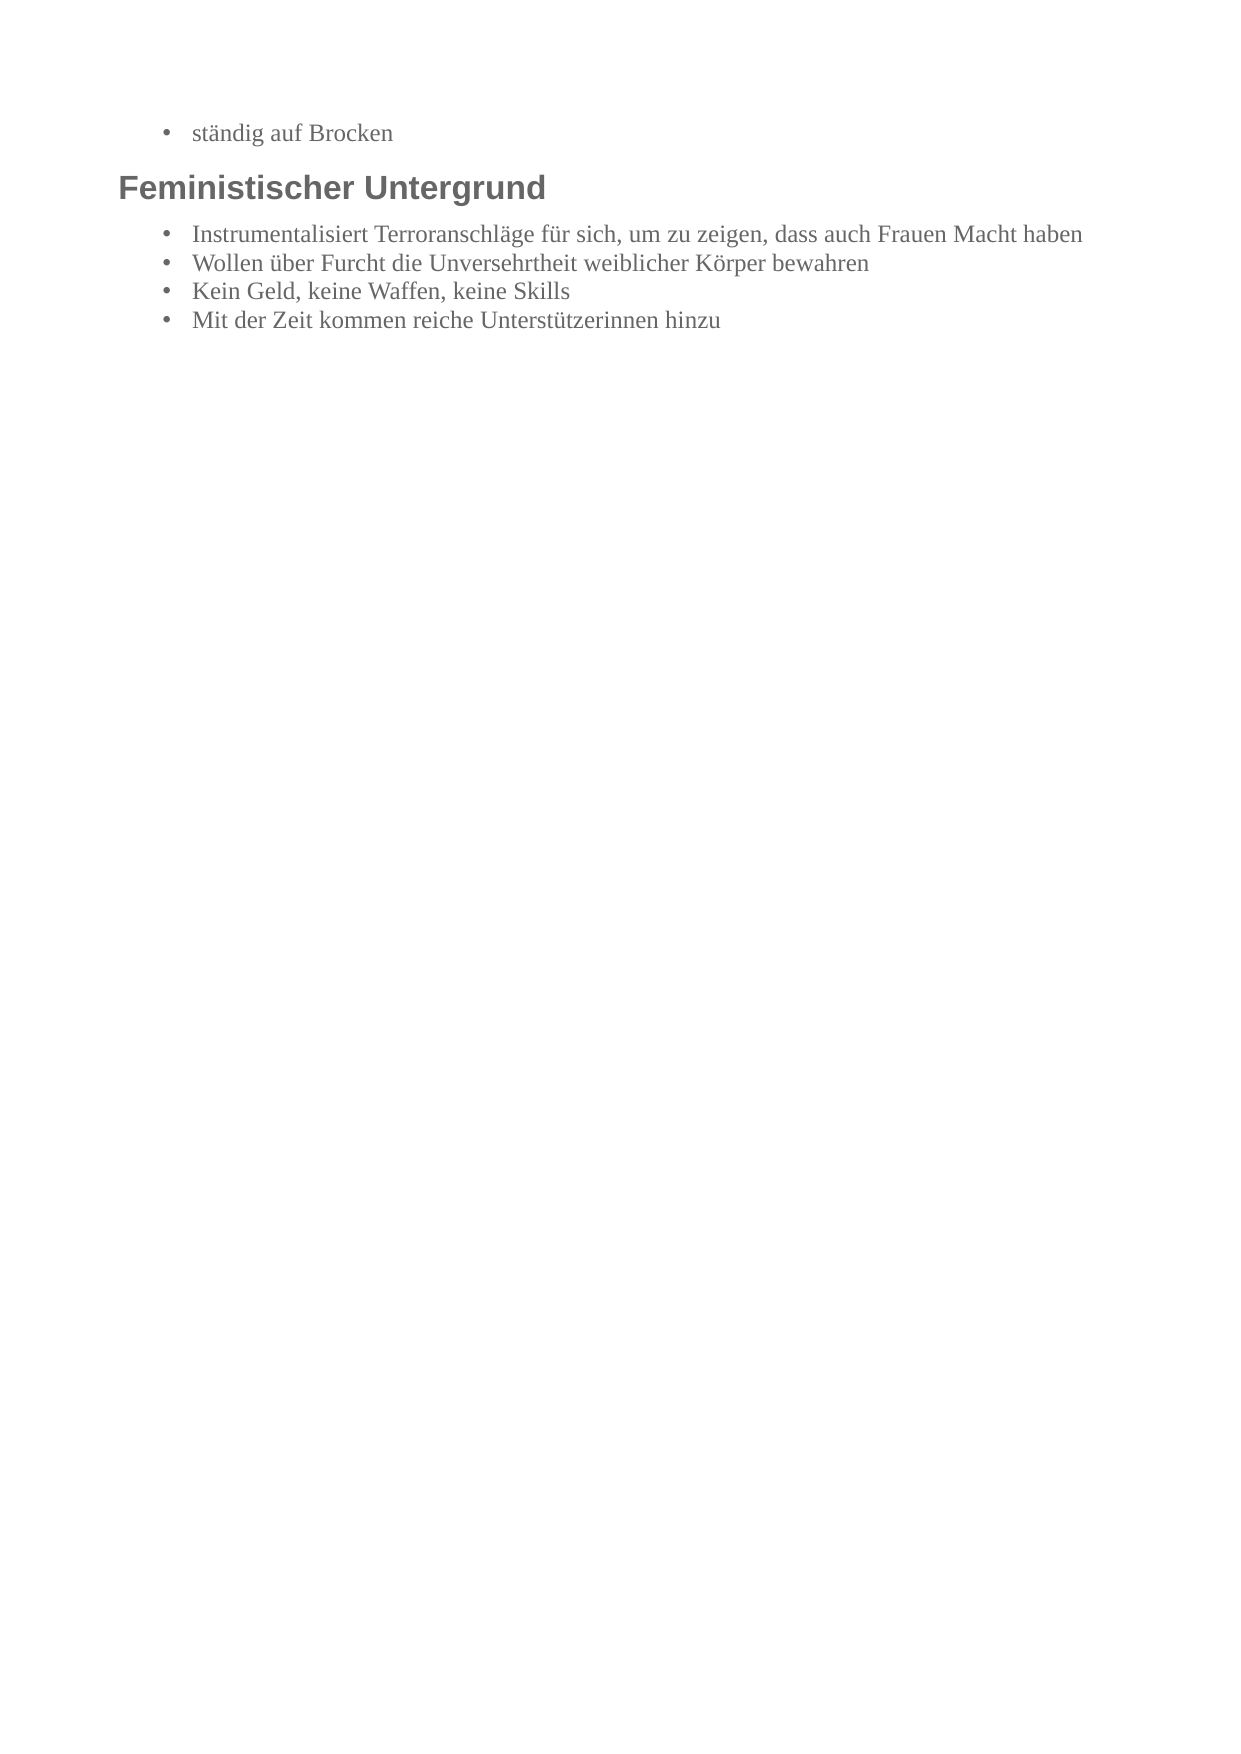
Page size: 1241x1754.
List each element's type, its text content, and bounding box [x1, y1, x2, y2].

list Instrumentalisiert Terroranschläge für sich, um zu zeigen, dass auch Frauen Macht haben [162, 219, 1122, 248]
list Wollen über Furcht die Unversehrtheit weiblicher Körper bewahren [162, 248, 1122, 276]
list Kein Geld, keine Waffen, keine Skills [162, 276, 1122, 305]
list ständig auf Brocken [162, 118, 1122, 147]
subtitle Feministischer Untergrund [118, 168, 1122, 206]
list Mit der Zeit kommen reiche Unterstützerinnen hinzu [162, 305, 1122, 334]
